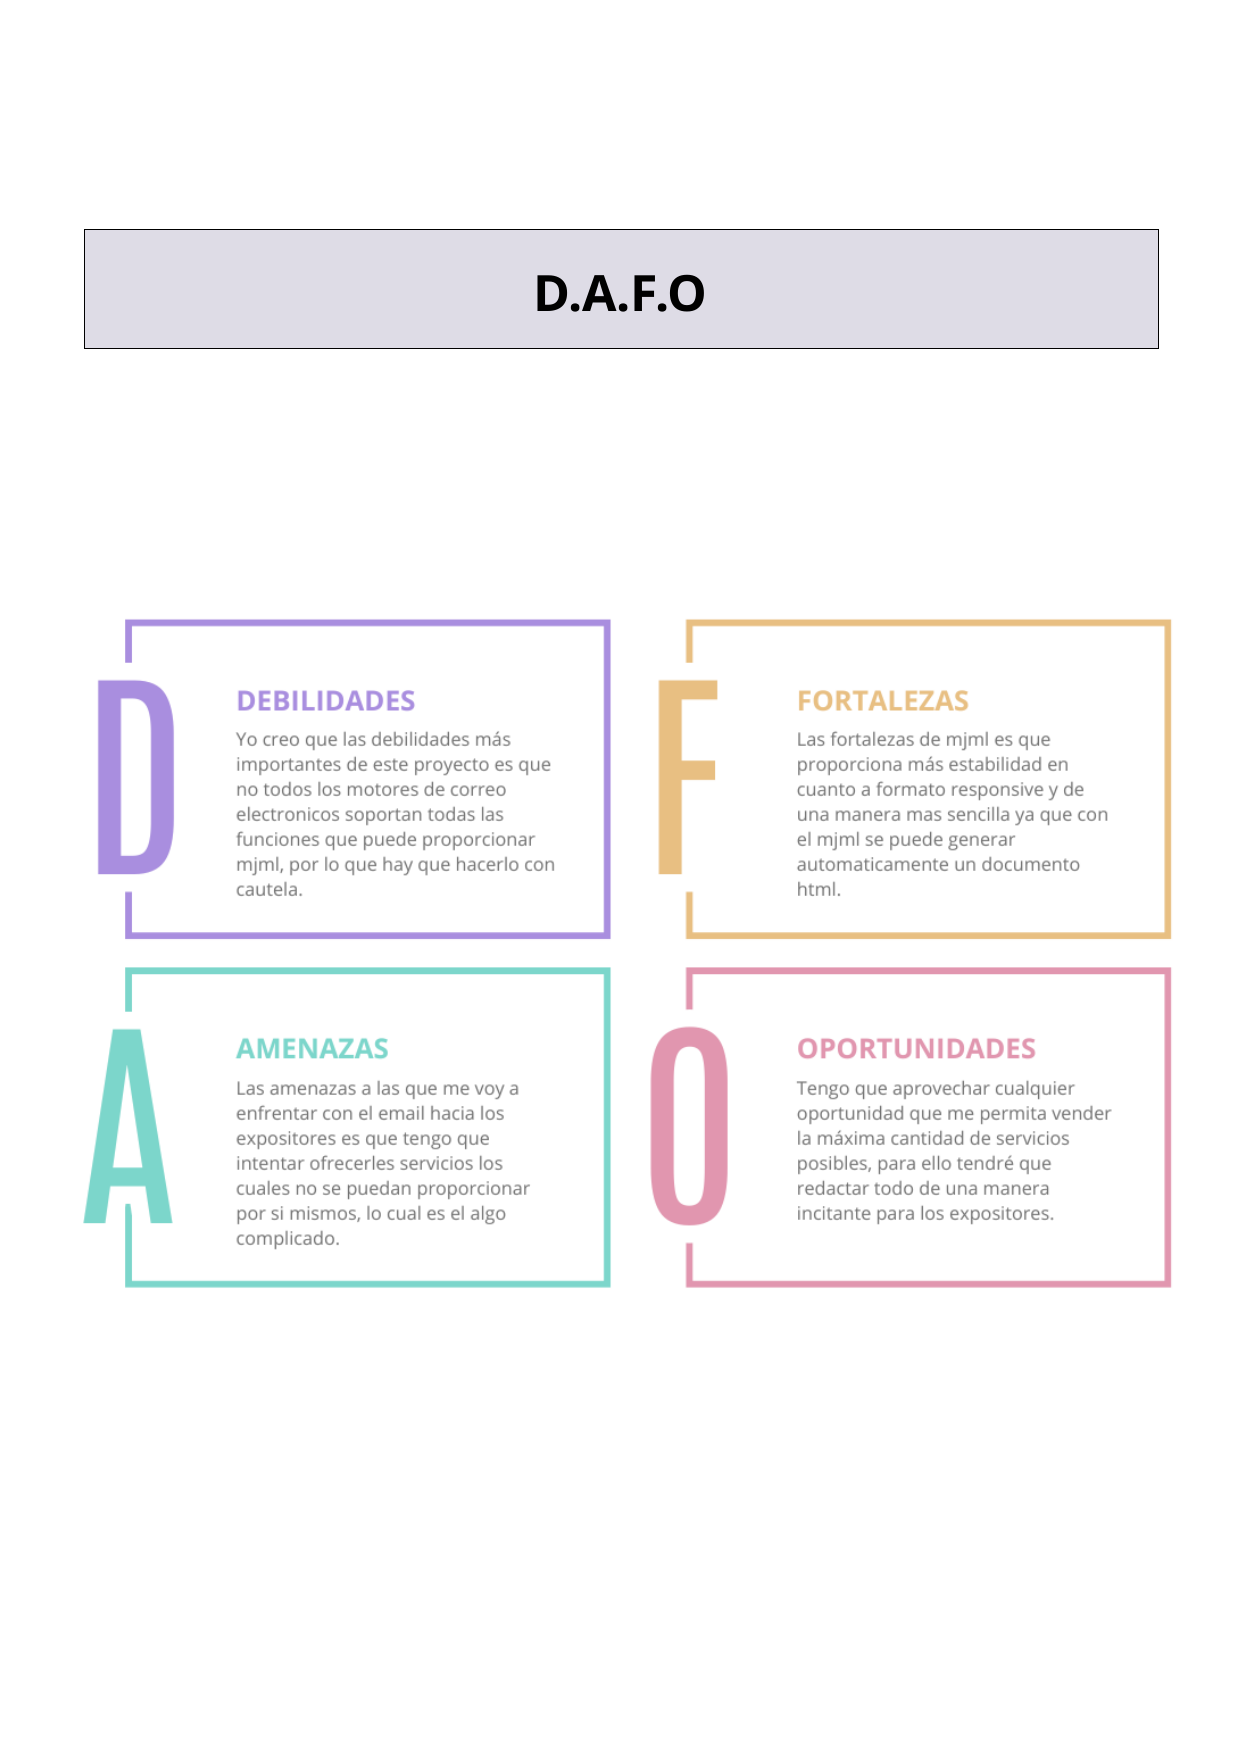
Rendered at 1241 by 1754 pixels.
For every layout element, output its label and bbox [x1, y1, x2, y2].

picture [32, 523, 1196, 1396]
